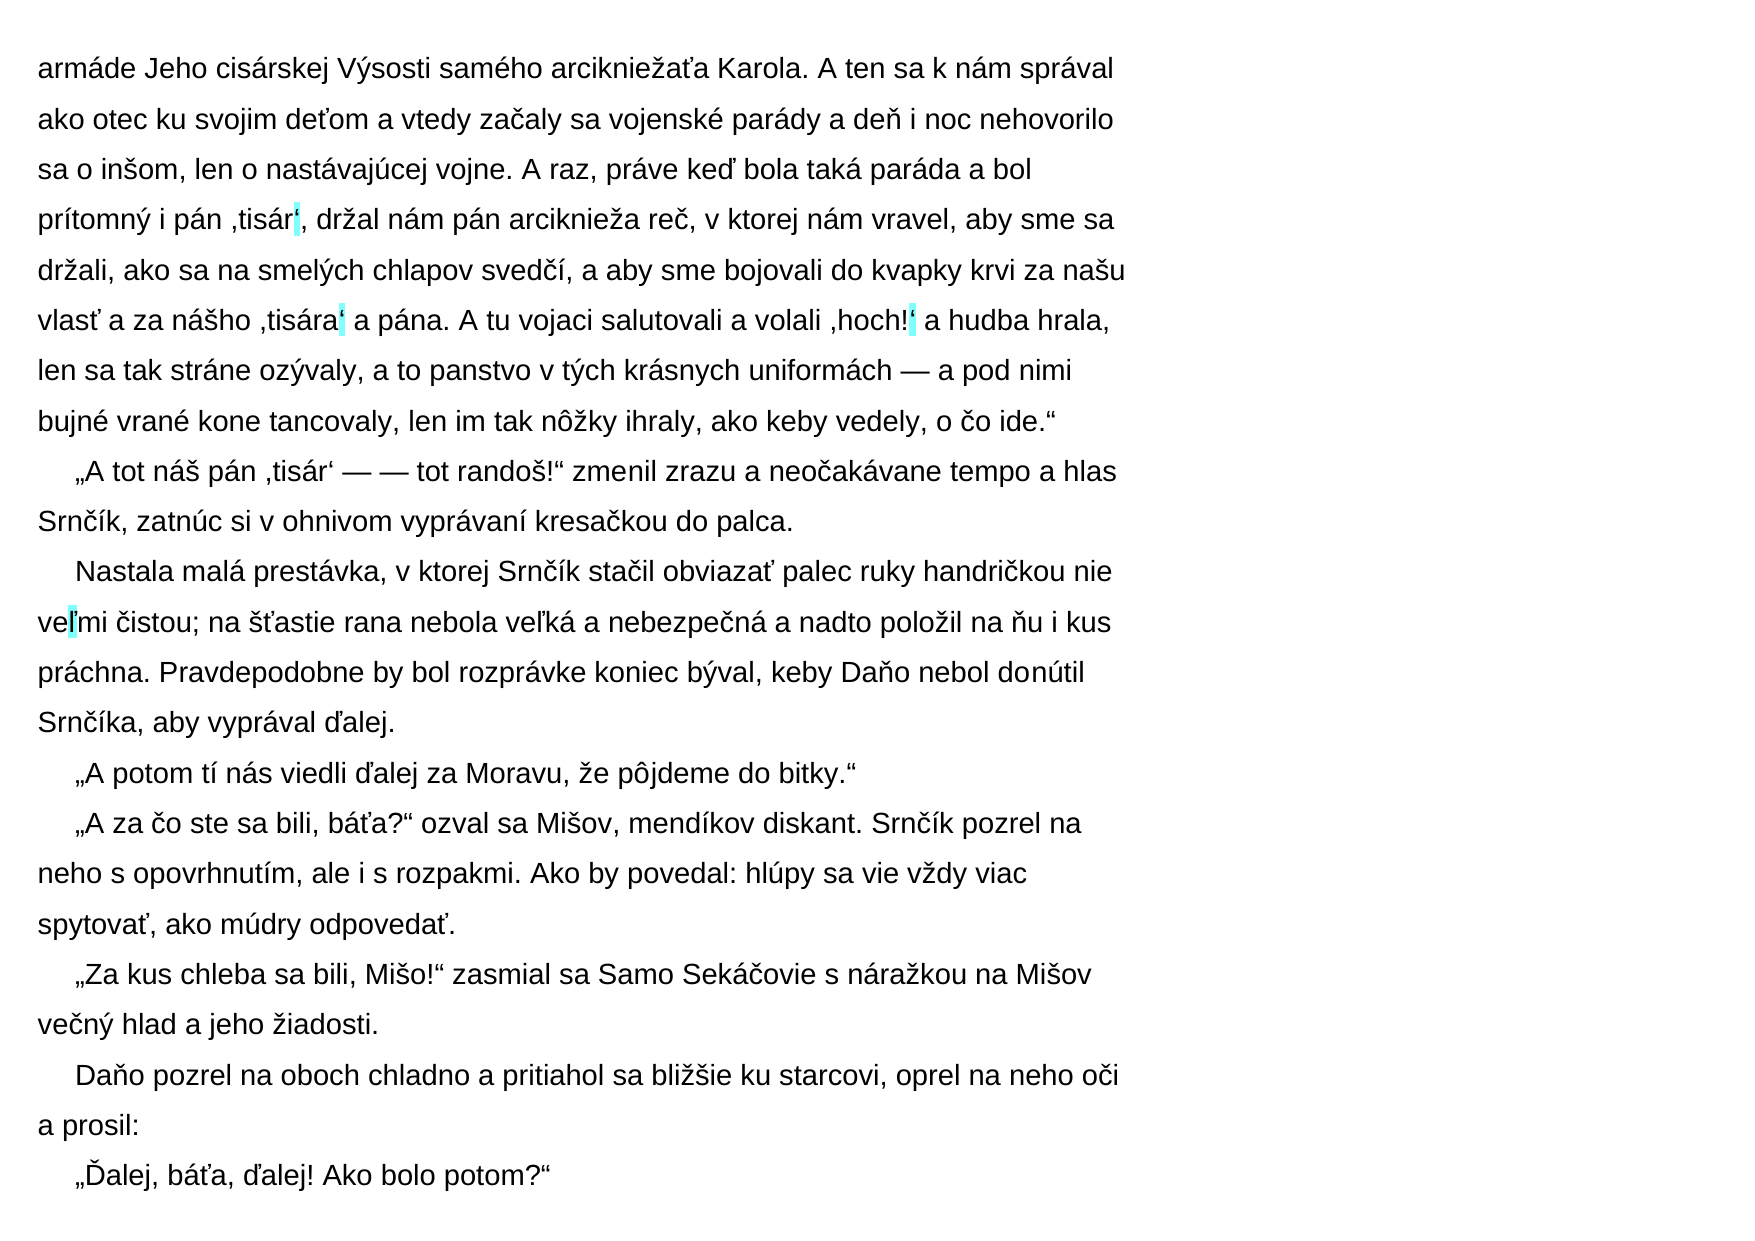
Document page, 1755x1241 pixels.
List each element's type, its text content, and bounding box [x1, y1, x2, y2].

text Daňo pozrel na oboch chladno a pritiahol sa bližšie ku starcovi, oprel na neho oči a prosil: [37, 1058, 1130, 1141]
text „Za kus chleba sa bili, Mišo!“ zasmial sa Samo Sekáčovie s náražkou na Mišov večný hlad a jeho žiadosti. [37, 957, 1130, 1041]
text „A za čo ste sa bili, báťa?“ ozval sa Mišov, mendíkov diskant. Srnčík pozrel na neho s opo­vrhnutím, ale i s rozpakmi. Ako by povedal: hlúpy sa vie vždy viac spytovať, ako múdry odpovedať. [37, 806, 1130, 940]
text armáde Jeho cisárskej Výsosti samého arcikniežaťa Karola. A ten sa k nám správal ako otec ku svojim deťom a vtedy začaly sa vojenské parády a deň i noc nehovorilo sa o inšom, len o nastávajúcej vojne. A raz, práve keď bola taká paráda a bol prítomný i pán ,tisár‘, držal nám pán arciknieža reč, v ktorej nám vravel, aby sme sa držali, ako sa na smelých chlapov svedčí, a aby sme bojovali do kvapky krvi za našu vlasť a za nášho ,tisára‘ a pá­na. A tu vojaci salutovali a volali ,hoch!‘ a hudba hrala, len sa tak stráne ozývaly, a to panstvo v tých krásnych uniformách — a pod nimi bujné vrané kone tancovaly, len im tak nôžky ihraly, ako keby vedely, o čo ide.“ [37, 51, 1130, 437]
text „A tot náš pán ,tisár‘ — — tot randoš!“ zme­nil zrazu a neočakávane tempo a hlas Srnčík, za­tnúc si v ohnivom vyprávaní kresačkou do palca. [37, 454, 1130, 538]
text „Ďalej, báťa, ďalej! Ako bolo potom?“ [37, 1158, 1130, 1192]
text „A potom tí nás viedli ďalej za Moravu, že pô­jdeme do bitky.“ [37, 756, 1130, 789]
text Nastala malá prestávka, v ktorej Srnčík stačil obviazať palec ruky handričkou nie veľmi čistou; na šťastie rana nebola veľká a nebezpečná a nadto položil na ňu i kus práchna. Pravdepodobne by bol rozprávke koniec býval, keby Daňo nebol do­nútil Srnčíka, aby vyprával ďalej. [37, 554, 1130, 739]
